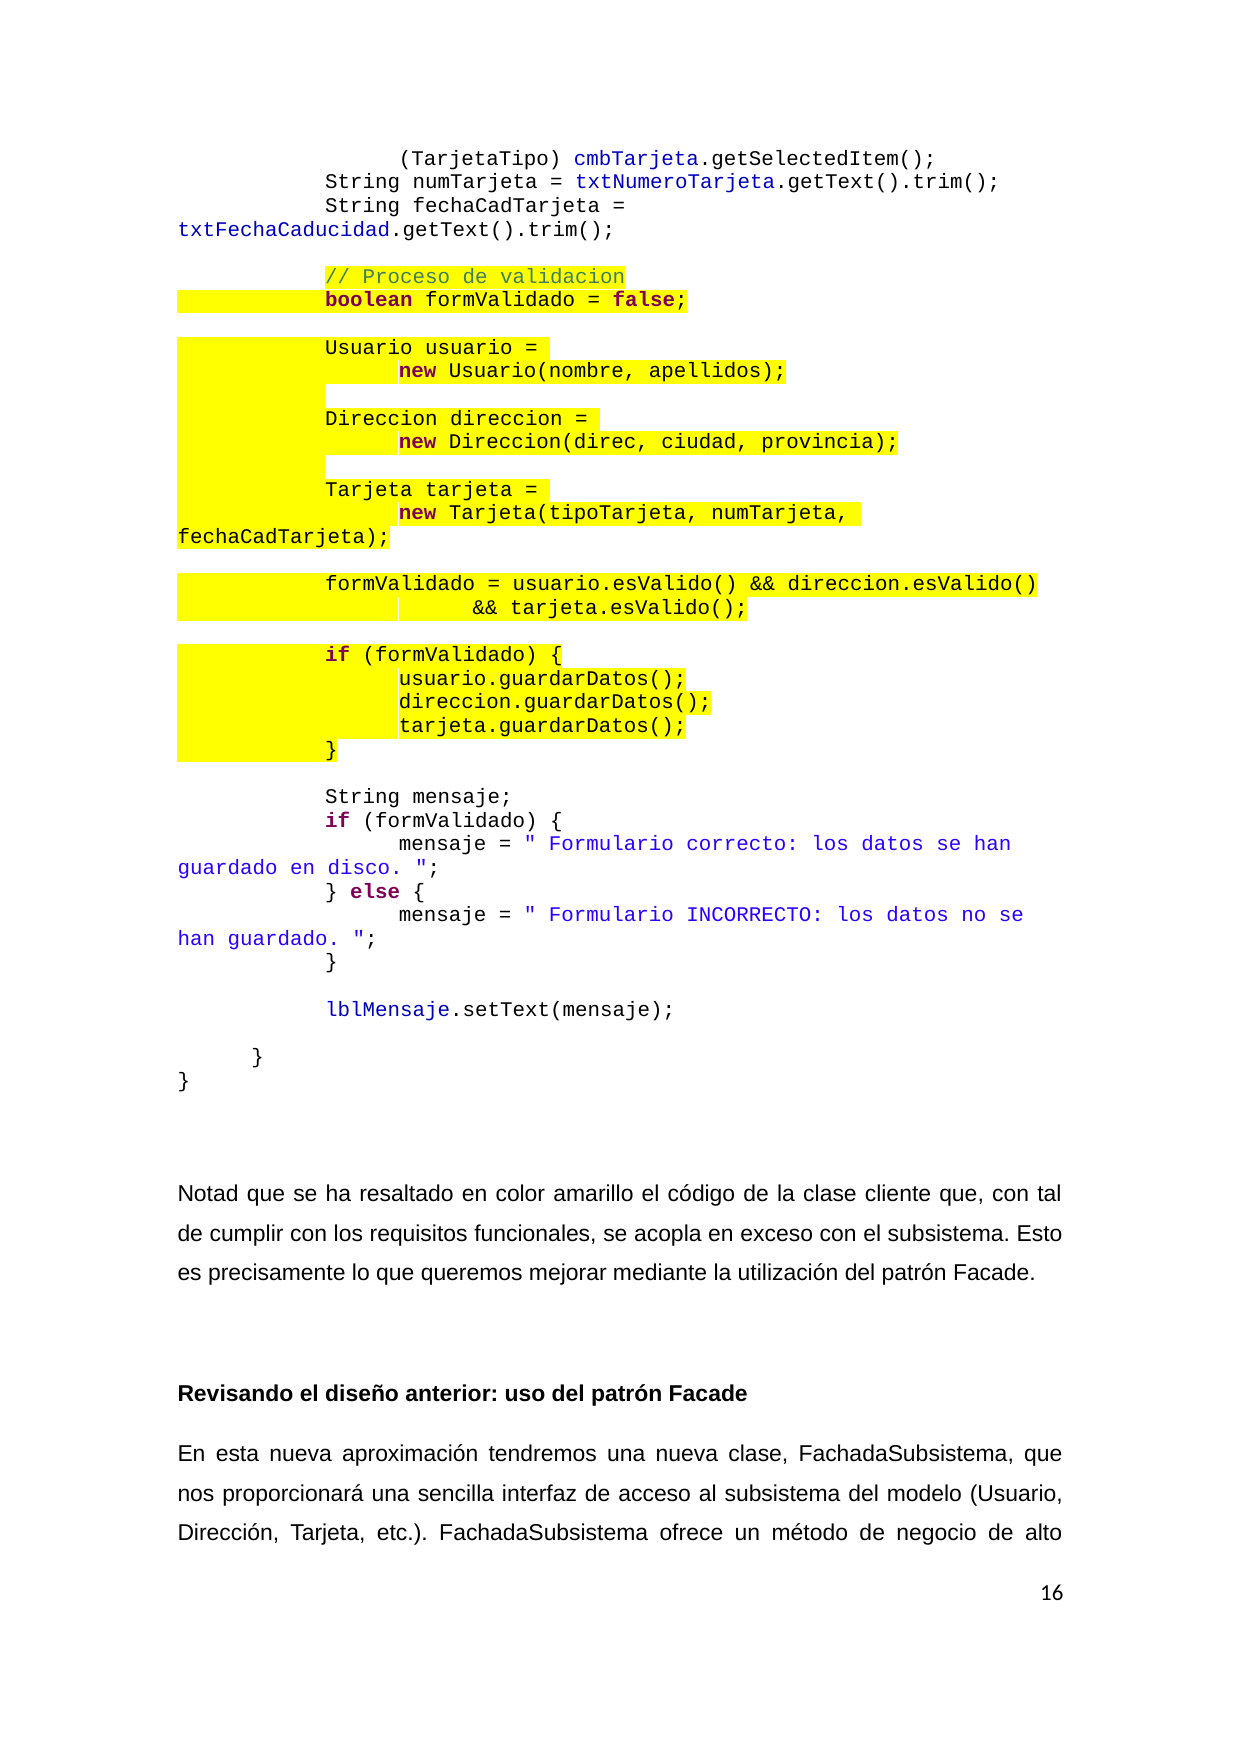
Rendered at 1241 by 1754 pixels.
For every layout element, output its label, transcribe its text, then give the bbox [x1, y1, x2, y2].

text formValidado = usuario.esValido() && direccion.esValido() [177, 573, 1063, 597]
text && tarjeta.esValido(); [177, 597, 1063, 621]
text mensaje = " Formulario correcto: los datos se han guardado en disco. "; [177, 833, 1063, 881]
text if (formValidado) { [177, 644, 1063, 668]
text } [177, 952, 1063, 975]
text if (formValidado) { [177, 810, 1063, 833]
text mensaje = " Formulario INCORRECTO: los datos no se han guardado. "; [177, 904, 1063, 952]
text lblMensaje.setText(mensaje); [177, 999, 1063, 1022]
text usuario.guardarDatos(); [177, 668, 1063, 691]
text String fechaCadTarjeta = txtFechaCaducidad.getText().trim(); [177, 195, 1063, 242]
text tarjeta.guardarDatos(); [177, 715, 1063, 739]
text Usuario usuario = [177, 337, 1063, 360]
text } [177, 1046, 1063, 1070]
text Tarjeta tarjeta = [177, 479, 1063, 502]
text } else { [177, 881, 1063, 904]
text (TarjetaTipo) cmbTarjeta.getSelectedItem(); [177, 148, 1063, 171]
text En esta nueva aproximación tendremos una nueva clase, FachadaSubsistema, que nos proporcionará una sencilla interfaz de acceso al subsistema del modelo (Usuario, Dirección, Tarjeta, etc.). FachadaSubsistema ofrece un método de negocio de alto [177, 1440, 1063, 1545]
text // Proceso de validacion [177, 266, 1063, 289]
text new Usuario(nombre, apellidos); [177, 360, 1063, 384]
text new Direccion(direc, ciudad, provincia); [177, 431, 1063, 455]
text boolean formValidado = false; [177, 289, 1063, 313]
text Direccion direccion = [177, 408, 1063, 431]
text } [177, 1070, 1063, 1093]
text new Tarjeta(tipoTarjeta, numTarjeta, fechaCadTarjeta); [177, 502, 1063, 549]
text Revisando el diseño anterior: uso del patrón Facade [177, 1380, 1063, 1406]
text direccion.guardarDatos(); [177, 691, 1063, 715]
text } [177, 739, 1063, 762]
text Notad que se ha resaltado en color amarillo el código de la clase cliente que, con tal de cumplir con los requisitos funcionales, se acopla en exceso con el subsistema. Esto es precisamente lo que queremos mejorar mediante la utilización del patrón Facade. [177, 1180, 1063, 1285]
text String numTarjeta = txtNumeroTarjeta.getText().trim(); [177, 171, 1063, 195]
text String mensaje; [177, 786, 1063, 810]
